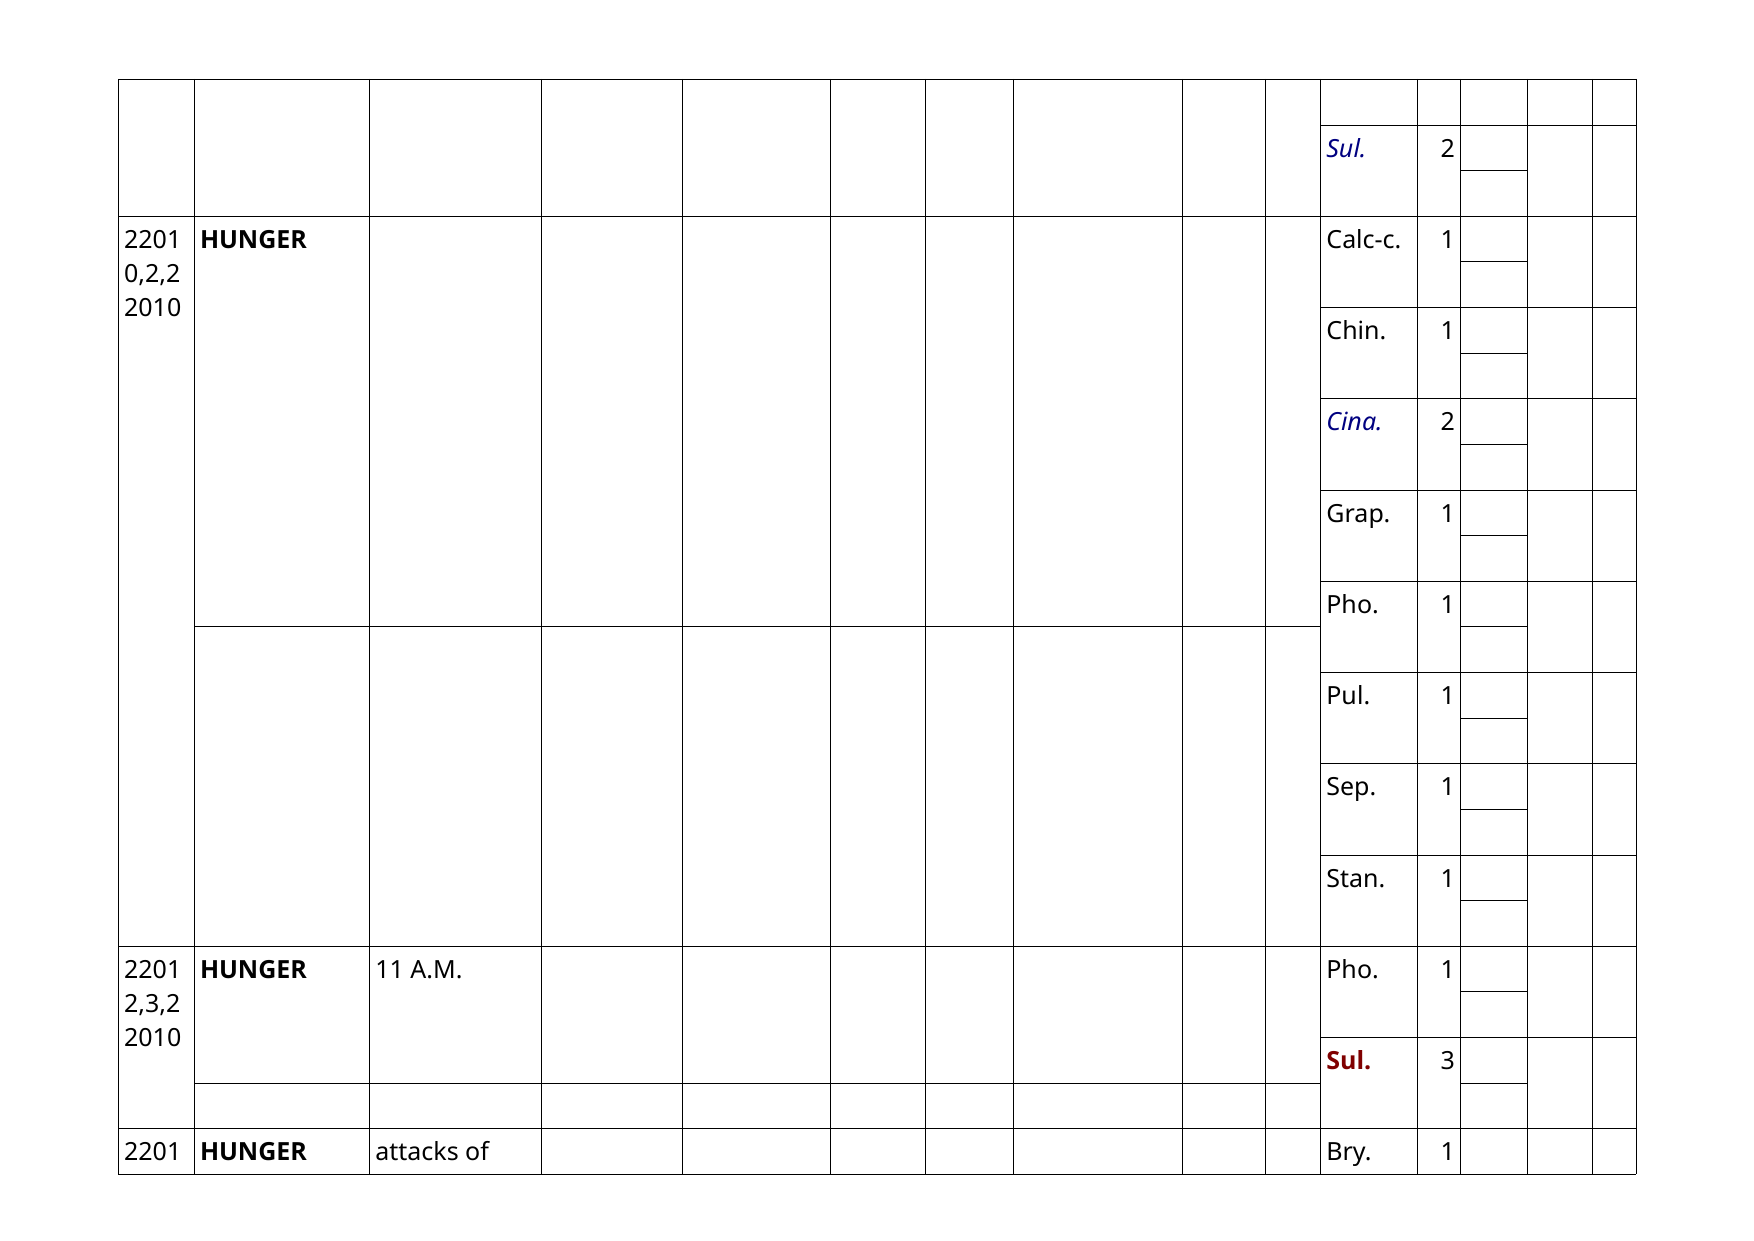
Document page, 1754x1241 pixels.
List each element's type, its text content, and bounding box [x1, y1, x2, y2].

table_cell [831, 217, 925, 626]
table_cell Chin. [1321, 308, 1417, 398]
table_cell [542, 1129, 682, 1174]
table_cell [831, 627, 925, 946]
table_cell [1528, 126, 1592, 216]
table_cell [1183, 217, 1265, 626]
table_cell [683, 947, 830, 1083]
table_cell [1461, 719, 1527, 763]
table_cell [1461, 582, 1527, 626]
table_cell [370, 1084, 541, 1128]
table_cell [1183, 80, 1265, 216]
table_cell 2201 [119, 1129, 194, 1174]
table_cell [1461, 80, 1527, 124]
table_cell [683, 217, 830, 626]
table_cell Sul. [1321, 126, 1417, 216]
table_cell [683, 1084, 830, 1128]
table_cell [831, 80, 925, 216]
table_cell [1461, 947, 1527, 991]
table_cell [1593, 217, 1636, 307]
table_cell [1528, 80, 1592, 124]
table_cell hunger [195, 217, 369, 626]
table_cell 22012,3,22010 [119, 947, 194, 1128]
table_cell [1593, 856, 1636, 946]
table_cell [1014, 947, 1182, 1083]
table_cell [926, 80, 1013, 216]
table_cell 1 [1418, 947, 1460, 1037]
table_cell [370, 217, 541, 626]
table_cell 1 [1418, 856, 1460, 946]
table_cell [1014, 627, 1182, 946]
table_cell [1461, 262, 1527, 307]
table_cell [1461, 1084, 1527, 1128]
table_cell Pul. [1321, 673, 1417, 763]
table_cell [1461, 308, 1527, 353]
table_cell [1528, 308, 1592, 398]
table_cell Pho. [1321, 582, 1417, 672]
table_cell [1183, 1084, 1265, 1128]
table_cell [926, 1084, 1013, 1128]
table_cell [1593, 673, 1636, 763]
table_cell Bry. [1321, 1129, 1417, 1174]
table_cell [926, 947, 1013, 1083]
table_cell [1321, 80, 1417, 124]
table_cell [1593, 1038, 1636, 1128]
table_cell [926, 627, 1013, 946]
table_cell Grap. [1321, 491, 1417, 581]
table_cell [1266, 1129, 1320, 1174]
table_cell [1528, 764, 1592, 854]
table_cell 3 [1418, 1038, 1460, 1128]
table_cell [1418, 80, 1460, 124]
table_cell Pho. [1321, 947, 1417, 1037]
table_cell 1 [1418, 491, 1460, 581]
table_cell [1461, 810, 1527, 854]
table_cell [1528, 1038, 1592, 1128]
table_cell [119, 80, 194, 216]
table_cell [542, 80, 682, 216]
table_cell [1528, 1129, 1592, 1174]
table_cell [1593, 308, 1636, 398]
table_cell [195, 627, 369, 946]
table_cell [1528, 856, 1592, 946]
table_cell [1266, 1084, 1320, 1128]
table_cell [926, 1129, 1013, 1174]
table_cell [831, 1129, 925, 1174]
table_cell [1461, 627, 1527, 672]
table_cell [1461, 171, 1527, 216]
table_cell [1528, 582, 1592, 672]
table_cell 1 [1418, 673, 1460, 763]
table_cell [1461, 126, 1527, 170]
table_cell Sul. [1321, 1038, 1417, 1128]
table_cell [1461, 764, 1527, 809]
table_cell [542, 947, 682, 1083]
table_cell [1183, 627, 1265, 946]
table_cell [542, 627, 682, 946]
table_cell [1593, 582, 1636, 672]
table_cell [1461, 399, 1527, 444]
table_cell Calc-c. [1321, 217, 1417, 307]
table_cell [1461, 217, 1527, 261]
table_cell 1 [1418, 582, 1460, 672]
table_cell Stan. [1321, 856, 1417, 946]
table_cell [1461, 992, 1527, 1037]
table_cell [1461, 1129, 1527, 1174]
table_cell 2 [1418, 126, 1460, 216]
table_cell [1014, 1084, 1182, 1128]
table_cell [831, 1084, 925, 1128]
table_cell hunger [195, 1129, 369, 1174]
table_cell [1461, 445, 1527, 489]
table_cell [1266, 217, 1320, 626]
table_cell [1528, 491, 1592, 581]
table_cell 2 [1418, 399, 1460, 489]
table_cell [683, 80, 830, 216]
table_cell Sep. [1321, 764, 1417, 854]
table_cell [1461, 673, 1527, 718]
table_cell [831, 947, 925, 1083]
table_cell [683, 1129, 830, 1174]
table_cell [1461, 491, 1527, 535]
table_cell [1461, 856, 1527, 900]
table_cell [1528, 673, 1592, 763]
table_cell [1183, 947, 1265, 1083]
table_cell [1528, 217, 1592, 307]
table_cell 22010,2,22010 [119, 217, 194, 946]
table_cell 1 [1418, 1129, 1460, 1174]
table_cell [1593, 491, 1636, 581]
table_cell [1461, 536, 1527, 581]
table_cell [1266, 627, 1320, 946]
table_cell [1266, 80, 1320, 216]
table_cell 1 [1418, 764, 1460, 854]
table_cell [195, 1084, 369, 1128]
table_cell [1461, 354, 1527, 398]
table_cell Cina. [1321, 399, 1417, 489]
table_cell [1593, 947, 1636, 1037]
table_cell [1183, 1129, 1265, 1174]
table_cell [195, 80, 369, 216]
table_cell [926, 217, 1013, 626]
table_cell [1014, 80, 1182, 216]
table_cell [683, 627, 830, 946]
table_cell [1528, 947, 1592, 1037]
table_cell [542, 1084, 682, 1128]
table_cell [1461, 901, 1527, 946]
table_cell 11 A.M. [370, 947, 541, 1083]
table_cell [1593, 399, 1636, 489]
table_cell [1014, 217, 1182, 626]
table_cell attacks of [370, 1129, 541, 1174]
table_cell [1461, 1038, 1527, 1083]
table_cell 1 [1418, 217, 1460, 307]
table_cell [1593, 764, 1636, 854]
table_cell [1593, 80, 1636, 124]
table_cell [542, 217, 682, 626]
table_cell [370, 627, 541, 946]
table_cell 1 [1418, 308, 1460, 398]
table_cell [1593, 126, 1636, 216]
table_cell [1528, 399, 1592, 489]
table_cell [1593, 1129, 1636, 1174]
table_cell [370, 80, 541, 216]
table_cell hunger [195, 947, 369, 1083]
table_cell [1014, 1129, 1182, 1174]
table_cell [1266, 947, 1320, 1083]
